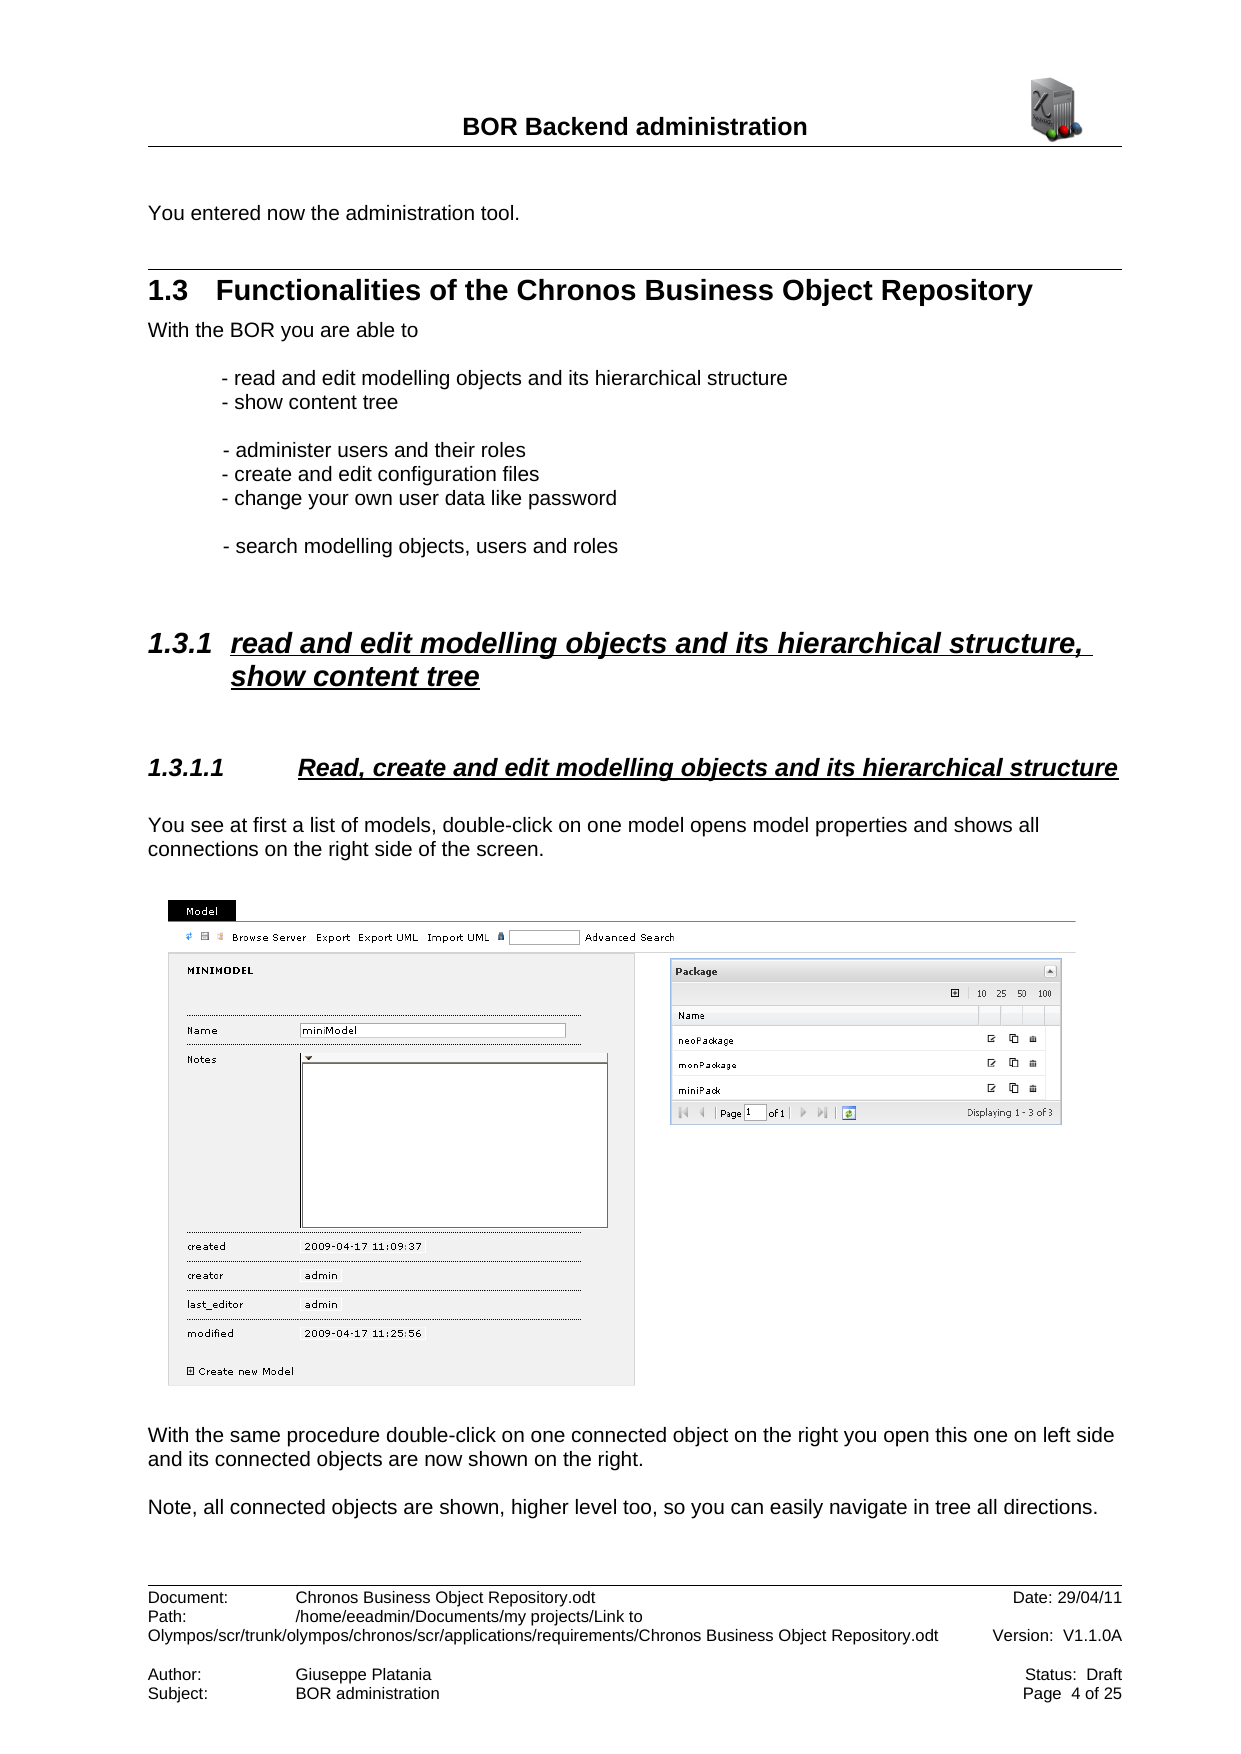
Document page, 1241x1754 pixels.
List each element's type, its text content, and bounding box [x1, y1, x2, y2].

text - read and edit modelling objects and its hierarchical structure [221, 366, 1122, 390]
text You see at first a list of models, double-click on one model opens model properties and shows all connections on the right side of the screen. [148, 812, 1122, 860]
picture [1029, 75, 1085, 143]
subtitle Functionalities of the Chronos Business Object Repository [148, 270, 1122, 306]
text - change your own user data like password [148, 486, 1122, 509]
text Note, all connected objects are shown, higher level too, so you can easily navigate in tree all directions. [148, 1495, 1122, 1519]
text With the same procedure double-click on one connected object on the right you open this one on left side and its connected objects are now shown on the right. [148, 1423, 1122, 1471]
picture [164, 893, 1076, 1415]
text - administer users and their roles [148, 438, 1122, 462]
text You entered now the administration tool. [148, 201, 1122, 225]
text - create and edit configuration files [148, 462, 1122, 486]
text - search modelling objects, users and roles [148, 533, 1122, 557]
subtitle read and edit modelling objects and its hierarchical structure, show content tree [148, 626, 1122, 693]
text - show content tree [148, 390, 1122, 414]
text With the BOR you are able to [148, 318, 1122, 342]
subtitle Read, create and edit modelling objects and its hierarchical structure [148, 753, 1122, 782]
